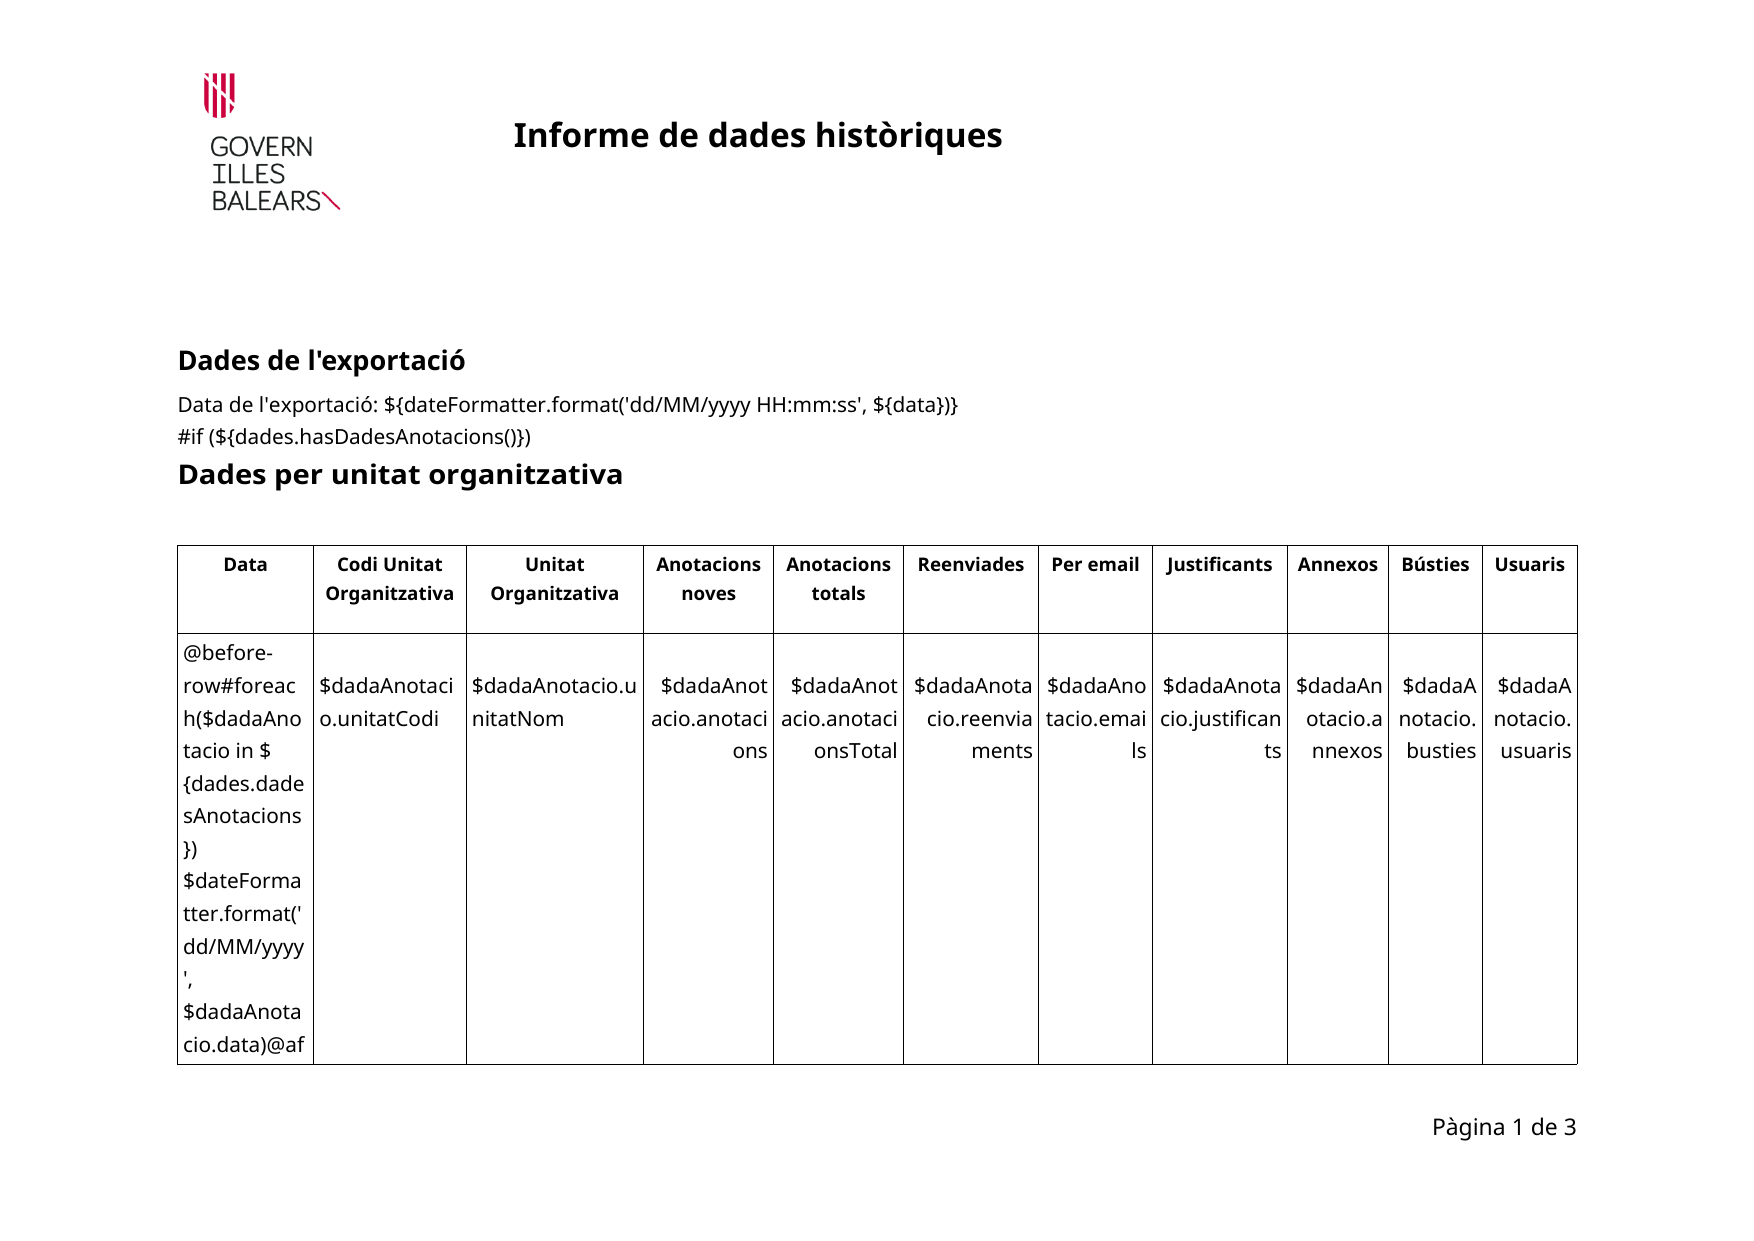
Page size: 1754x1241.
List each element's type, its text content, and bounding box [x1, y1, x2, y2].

subtitle Dades de l'exportació [177, 341, 1577, 378]
table_cell $dadaAnotacio.anotacions [644, 634, 773, 1064]
table_header Usuaris [1483, 546, 1577, 633]
table_cell $dadaAnotacio.justificants [1153, 634, 1287, 1064]
table_header Unitat Organitzativa [467, 546, 643, 633]
picture [188, 59, 359, 229]
text Dades per unitat organitzativa [177, 455, 1577, 492]
table_header Anotacions noves [644, 546, 773, 633]
table_header Reenviades [904, 546, 1038, 633]
table_cell $dadaAnotacio.unitatCodi [314, 634, 466, 1064]
table_cell $dadaAnotacio.usuaris [1483, 634, 1577, 1064]
table_cell @before-row#foreach($dadaAnotacio in ${dades.dadesAnotacions})$dateFormatter.format('dd/MM/yyyy', $dadaAnotacio.data)@af [178, 634, 313, 1064]
table_cell $dadaAnotacio.annexos [1288, 634, 1388, 1064]
table_header Data [178, 546, 313, 633]
table_cell $dadaAnotacio.emails [1039, 634, 1152, 1064]
table_header Justificants [1153, 546, 1287, 633]
table_cell $dadaAnotacio.reenviaments [904, 634, 1038, 1064]
table_header Codi Unitat Organitzativa [314, 546, 466, 633]
table_cell $dadaAnotacio.busties [1389, 634, 1482, 1064]
table_header Informe de dades històriques [439, 59, 1078, 256]
table_header [177, 59, 439, 256]
table_header Bústies [1389, 546, 1482, 633]
table_header Per email [1039, 546, 1152, 633]
table_cell $dadaAnotacio.anotacionsTotal [774, 634, 903, 1064]
table_header Annexos [1288, 546, 1388, 633]
table_header Anotacions totals [774, 546, 903, 633]
text Data de l'exportació: ${dateFormatter.format('dd/MM/yyyy HH:mm:ss', ${data})} #if (${dades.hasDadesAnotacions()}) [177, 390, 1577, 451]
table_cell $dadaAnotacio.unitatNom [467, 634, 643, 1064]
